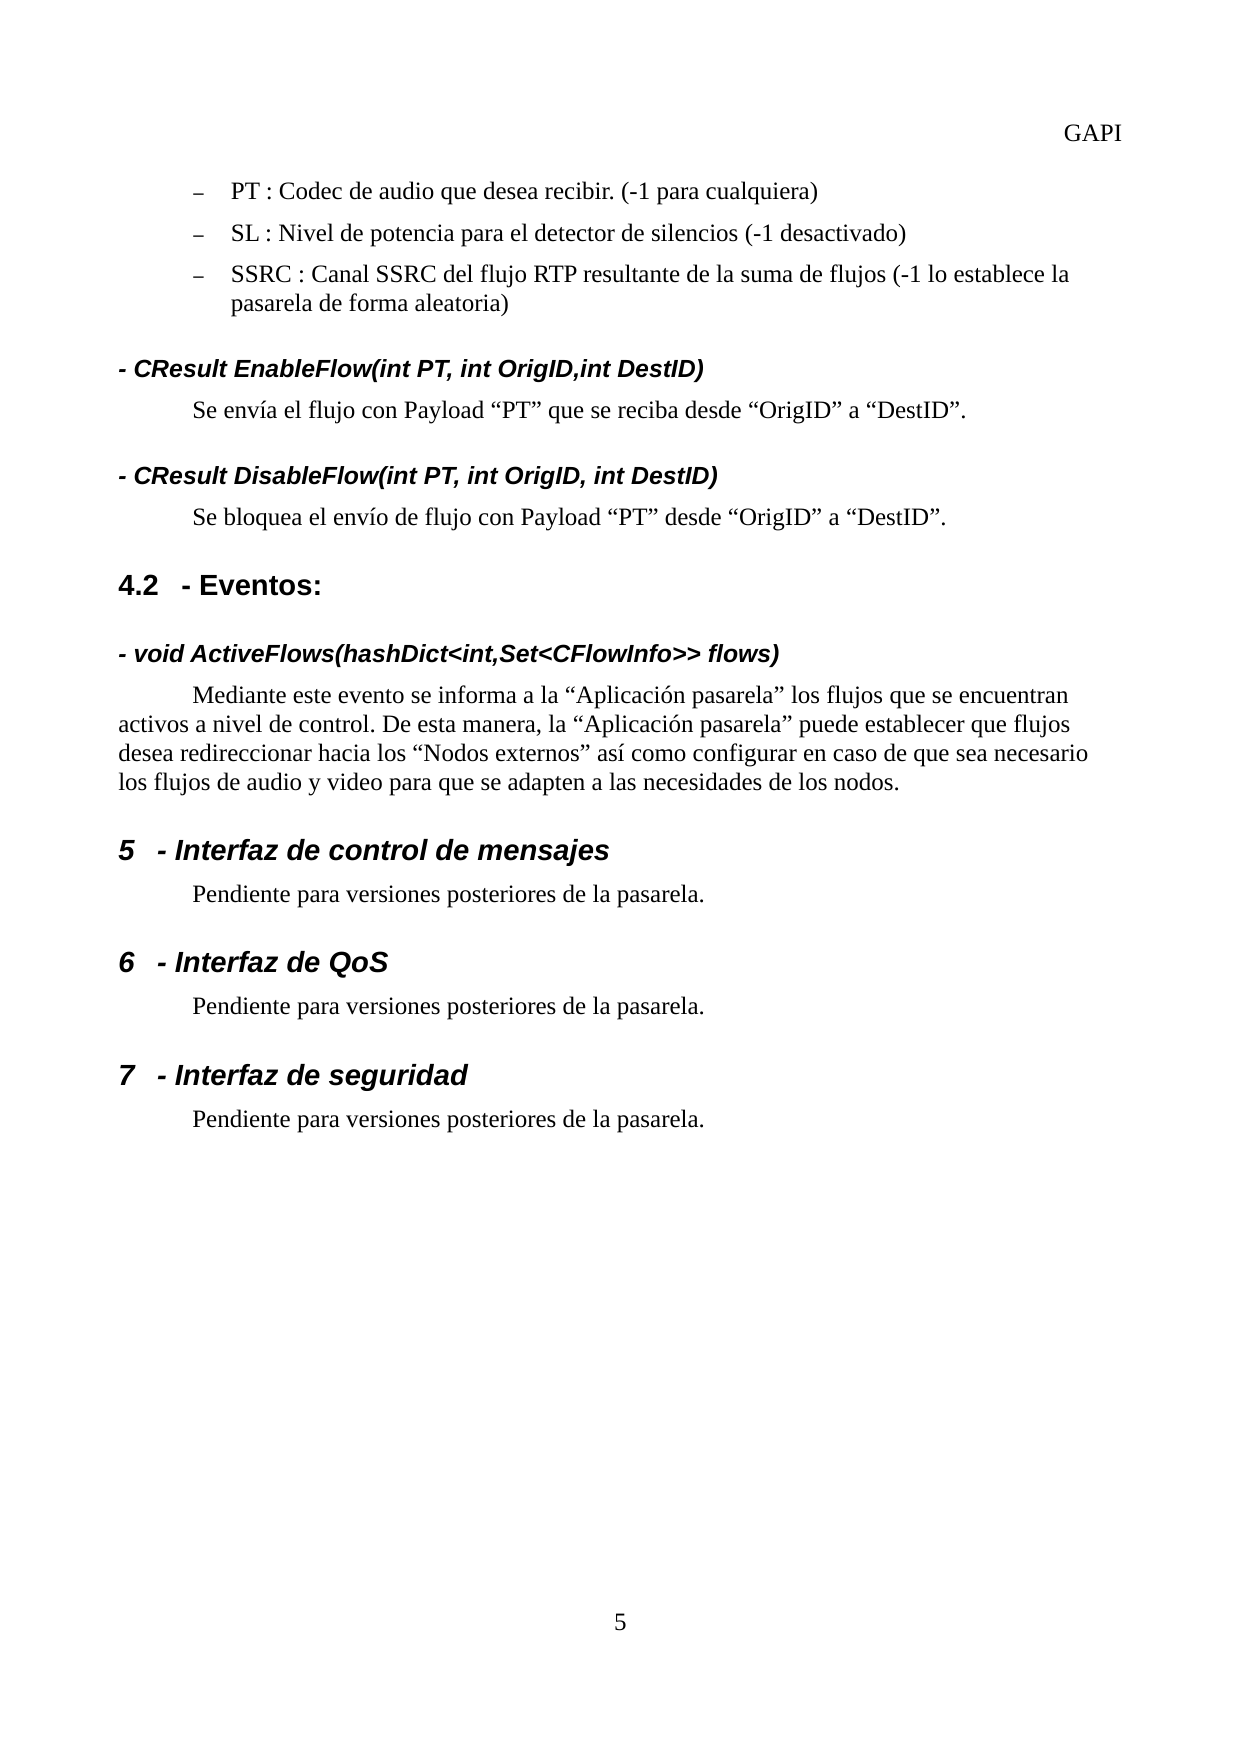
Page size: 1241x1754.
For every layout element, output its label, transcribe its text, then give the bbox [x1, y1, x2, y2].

list SSRC : Canal SSRC del flujo RTP resultante de la suma de flujos (-1 lo establece la pasarela de forma aleatoria) [193, 259, 1122, 316]
list PT : Codec de audio que desea recibir. (-1 para cualquiera) [193, 176, 1122, 205]
subtitle - CResult EnableFlow(int PT, int OrigID,int DestID) [118, 354, 1122, 382]
text Se bloquea el envío de flujo con Payload “PT” desde “OrigID” a “DestID”. [118, 502, 1122, 531]
list SL : Nivel de potencia para el detector de silencios (-1 desactivado) [193, 218, 1122, 246]
subtitle - Interfaz de QoS [118, 945, 1122, 979]
subtitle - Interfaz de seguridad [118, 1058, 1122, 1091]
text Mediante este evento se informa a la “Aplicación pasarela” los flujos que se encuentran activos a nivel de control. De esta manera, la “Aplicación pasarela” puede establecer que flujos desea redireccionar hacia los “Nodos externos” así como configurar en caso de que sea necesario los flujos de audio y video para que se adapten a las necesidades de los nodos. [118, 681, 1122, 796]
subtitle - CResult DisableFlow(int PT, int OrigID, int DestID) [118, 461, 1122, 490]
text Pendiente para versiones posteriores de la pasarela. [118, 1104, 1122, 1132]
subtitle - void ActiveFlows(hashDict<int,Set<CFlowInfo>> flows) [118, 639, 1122, 668]
text Se envía el flujo con Payload “PT” que se reciba desde “OrigID” a “DestID”. [118, 395, 1122, 424]
subtitle - Interfaz de control de mensajes [118, 833, 1122, 867]
text Pendiente para versiones posteriores de la pasarela. [118, 879, 1122, 908]
subtitle - Eventos: [118, 568, 1122, 602]
text Pendiente para versiones posteriores de la pasarela. [118, 991, 1122, 1020]
